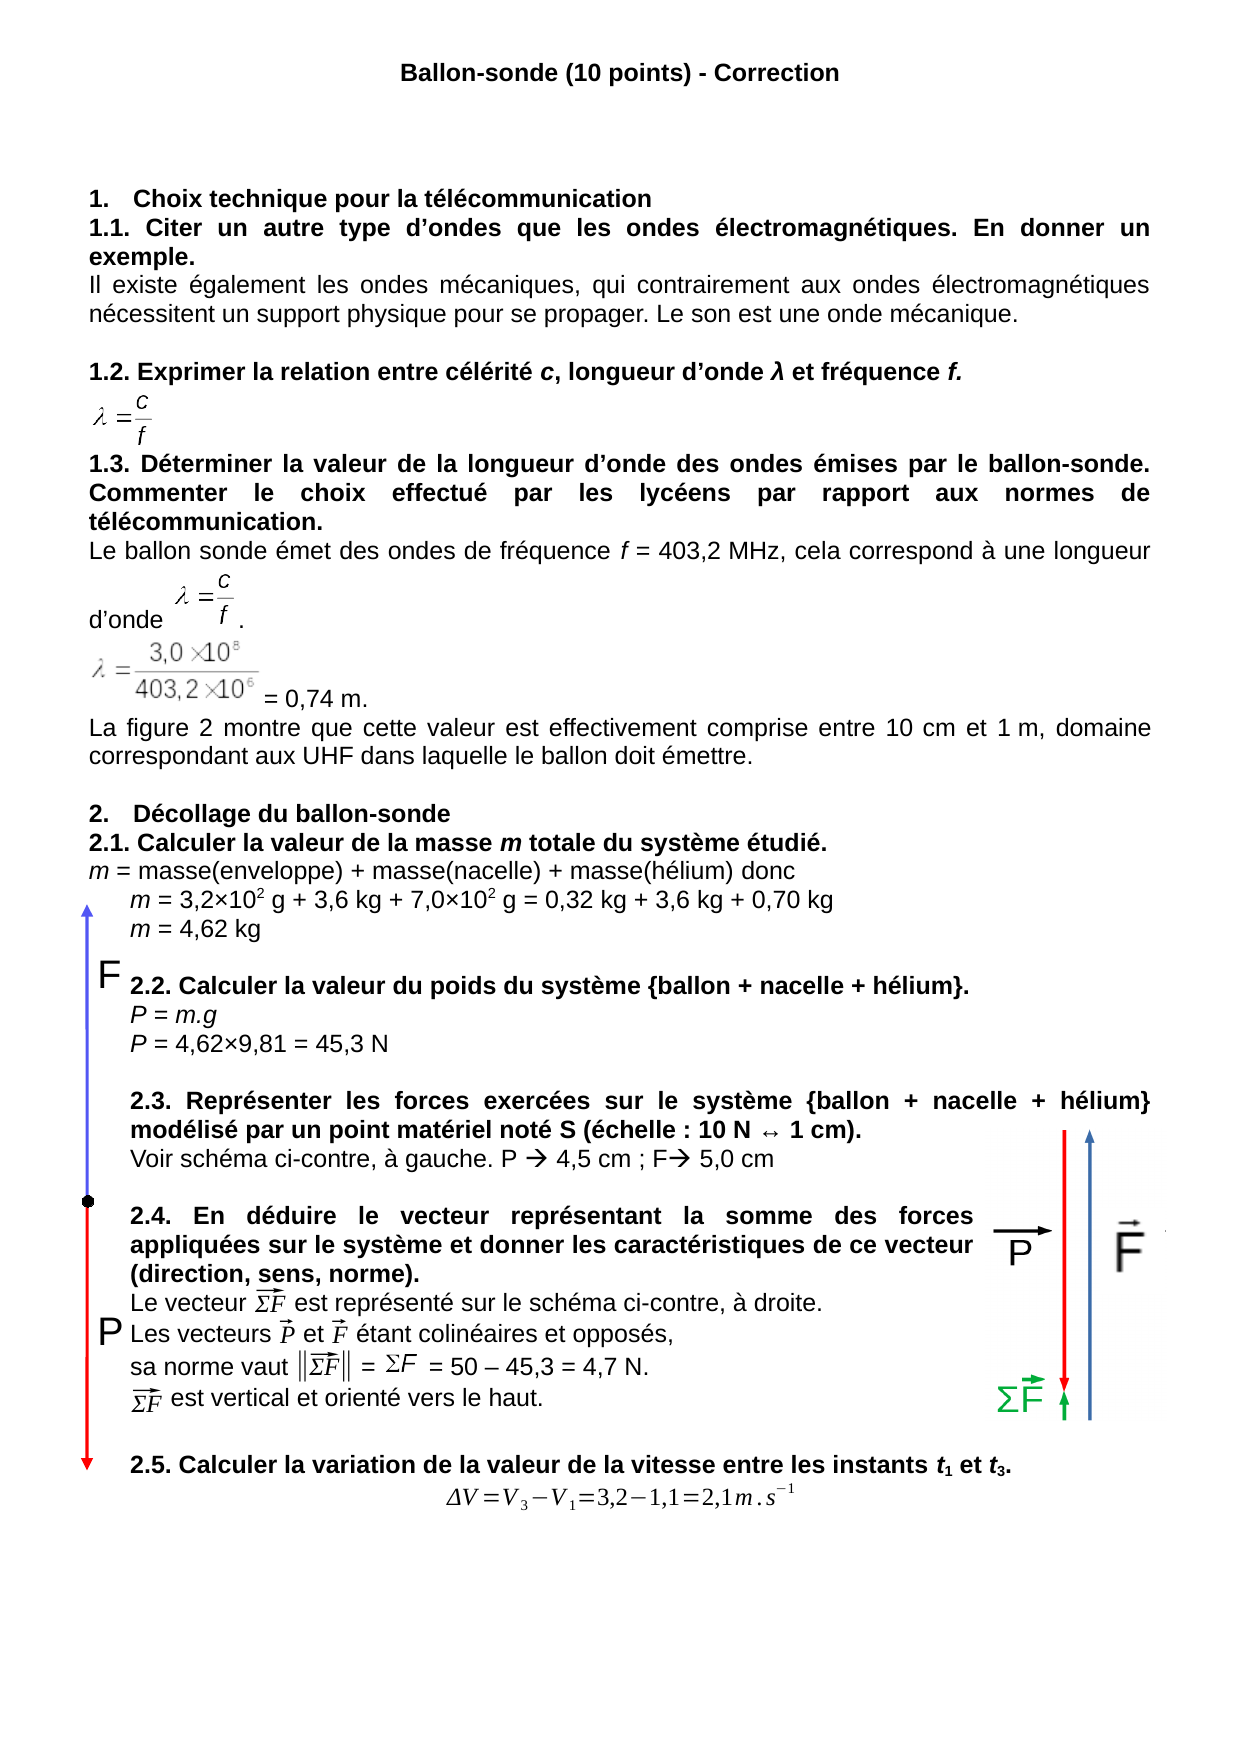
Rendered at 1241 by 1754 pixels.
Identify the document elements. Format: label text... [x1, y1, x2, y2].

text sa norme vaut = = 50 – 45,3 = 4,7 N. [88, 1349, 1152, 1383]
text Les vecteurs et étant colinéaires et opposés, [88, 1318, 1152, 1349]
list Choix technique pour la télécommunication [88, 184, 1152, 213]
text P = m.g [88, 1000, 1152, 1029]
text P = 4,62×9,81 = 45,3 N [88, 1029, 1152, 1057]
text Le vecteur est représenté sur le schéma ci-contre, à droite. [88, 1288, 1152, 1318]
picture [984, 1128, 1168, 1421]
text Voir schéma ci-contre, à gauche. P  4,5 cm ; F 5,0 cm [88, 1144, 1152, 1173]
text 1.3. Déterminer la valeur de la longueur d’onde des ondes émises par le ballon-sonde. Commenter le choix effectué par les lycéens par rapport aux normes de télécommunication. [88, 449, 1152, 536]
text est vertical et orienté vers le haut. [88, 1383, 1152, 1422]
text m = masse(enveloppe) + masse(nacelle) + masse(hélium) donc [88, 856, 1152, 885]
text Il existe également les ondes mécaniques, qui contrairement aux ondes électromagnétiques nécessitent un support physique pour se propager. Le son est une onde mécanique. [88, 270, 1152, 328]
picture [1109, 1212, 1155, 1285]
list Décollage du ballon-sonde [88, 799, 1152, 827]
text 2.2. Calculer la valeur du poids du système {ballon + nacelle + hélium}. [88, 971, 1152, 1000]
text 2.4. En déduire le vecteur représentant la somme des forces appliquées sur le système et donner les caractéristiques de ce vecteur (direction, sens, norme). [88, 1201, 974, 1288]
text 1.2. Exprimer la relation entre célérité c, longueur d’onde λ et fréquence f. [88, 357, 1152, 385]
text 2.1. Calculer la valeur de la masse m totale du système étudié. [88, 827, 1152, 856]
text m = 4,62 kg [88, 914, 1152, 942]
text 2.5. Calculer la variation de la valeur de la vitesse entre les instants t1 et t3. [88, 1451, 1152, 1479]
text La figure 2 montre que cette valeur est effectivement comprise entre 10 cm et 1 m, domaine correspondant aux UHF dans laquelle le ballon doit émettre. [88, 712, 1152, 770]
text Le ballon sonde émet des ondes de fréquence f = 403,2 MHz, cela correspond à une longueur d’onde . [88, 536, 1152, 634]
text 2.3. Représenter les forces exercées sur le système {ballon + nacelle + hélium} modélisé par un point matériel noté S (échelle : 10 N ↔ 1 cm). [88, 1086, 1152, 1144]
text Ballon-sonde (10 points) - Correction [88, 58, 1152, 87]
text m = 3,2×102 g + 3,6 kg + 7,0×102 g = 0,32 kg + 3,6 kg + 0,70 kg [88, 885, 1152, 914]
text 1.1. Citer un autre type d’ondes que les ondes électromagnétiques. En donner un exemple. [88, 213, 1152, 270]
text = 0,74 m. [88, 634, 1152, 712]
